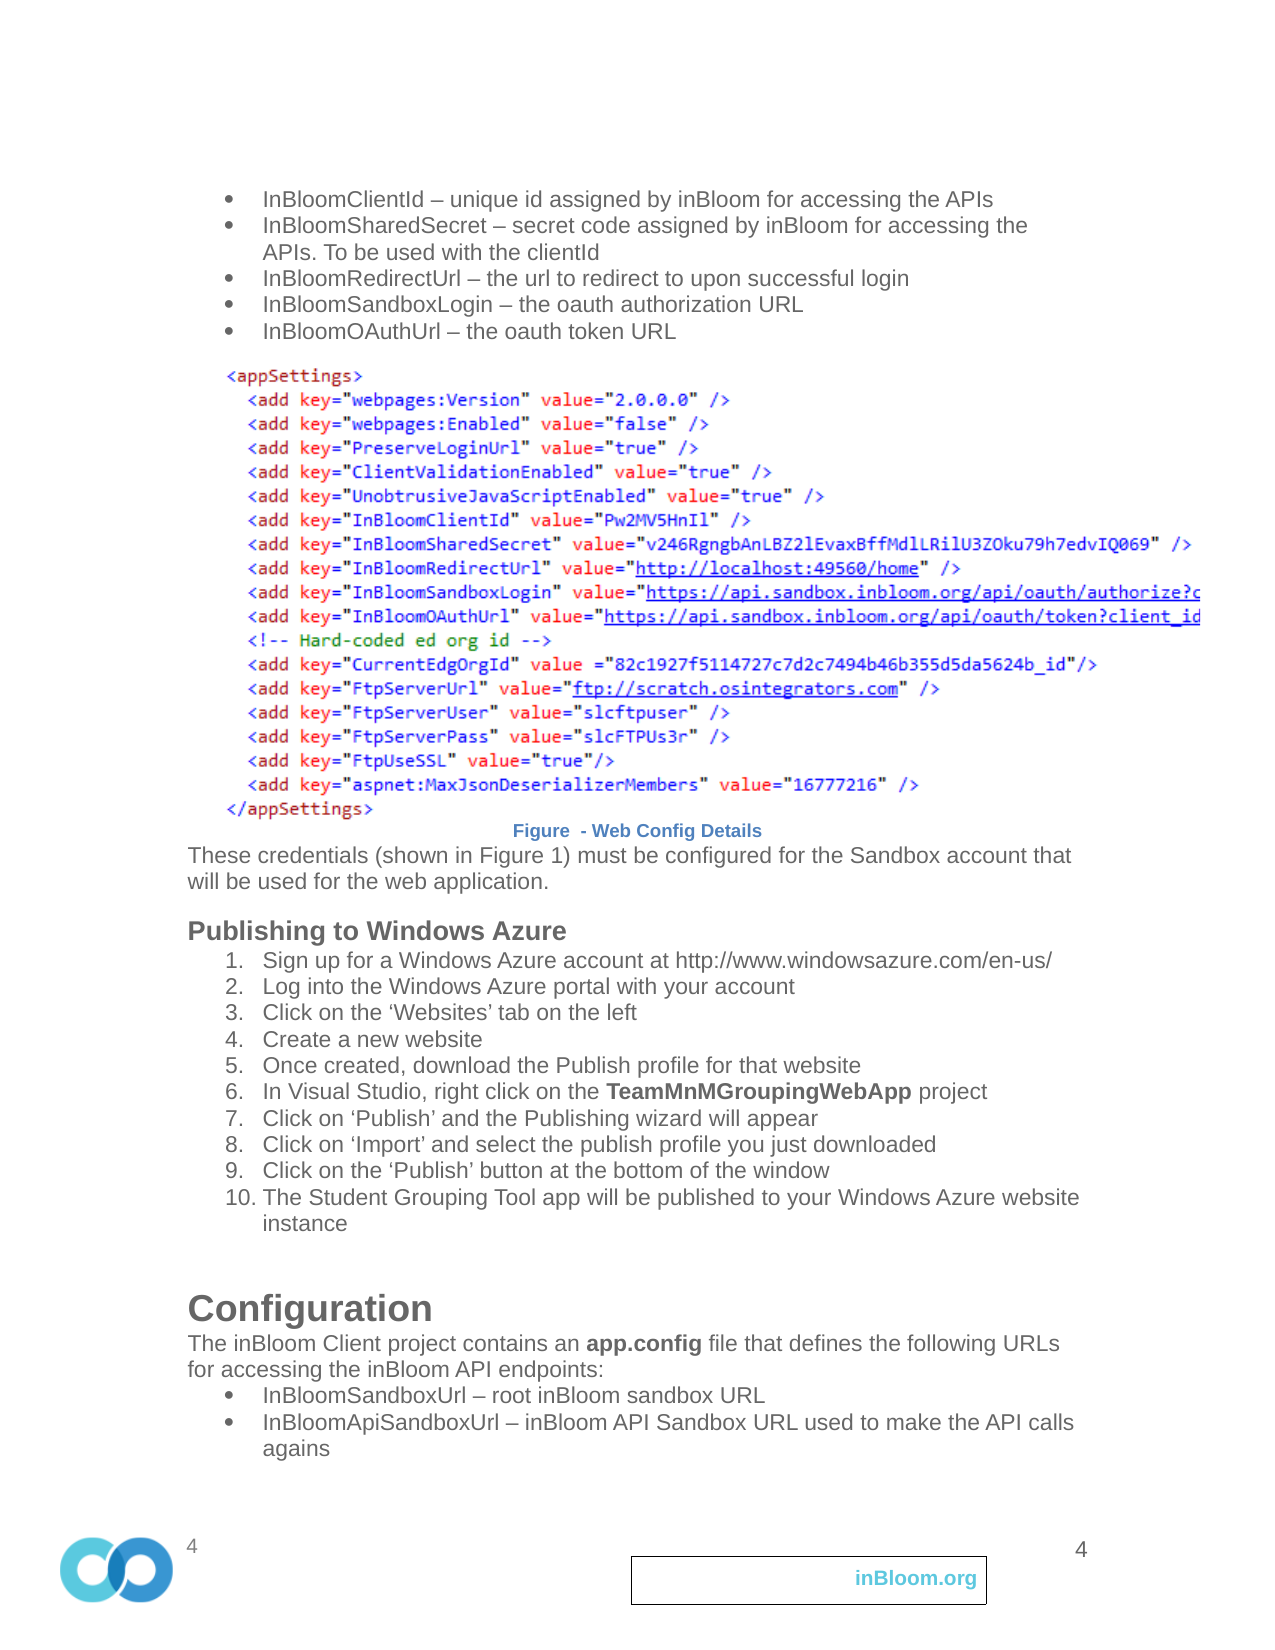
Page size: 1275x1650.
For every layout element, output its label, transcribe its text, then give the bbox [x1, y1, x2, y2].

list Once created, download the Publish profile for that website [225, 1052, 1087, 1078]
list Create a new website [225, 1026, 1087, 1052]
list InBloomOAuthUrl – the oauth token URL [225, 318, 1087, 344]
text The inBloom Client project contains an app.config file that defines the following URLs for accessing the inBloom API endpoints: [187, 1329, 1087, 1382]
list InBloomRedirectUrl – the url to redirect to upon successful login [225, 265, 1087, 291]
text Figure - Web Config Details [187, 820, 1087, 842]
list Click on ‘Import’ and select the publish profile you just downloaded [225, 1131, 1087, 1157]
list InBloomSandboxUrl – root inBloom sandbox URL [225, 1382, 1087, 1409]
list InBloomApiSandboxUrl – inBloom API Sandbox URL used to make the API calls agains [225, 1409, 1087, 1461]
list InBloomClientId – unique id assigned by inBloom for accessing the APIs [225, 186, 1087, 212]
subtitle Publishing to Windows Azure [187, 915, 1087, 947]
list InBloomSandboxLogin – the oauth authorization URL [225, 291, 1087, 318]
list The Student Grouping Tool app will be published to your Windows Azure website instance [225, 1184, 1087, 1236]
list InBloomSharedSecret – secret code assigned by inBloom for accessing the APIs. To be used with the clientId [225, 212, 1087, 265]
list Click on the ‘Publish’ button at the bottom of the window [225, 1157, 1087, 1184]
subtitle Configuration [187, 1286, 1087, 1329]
list Log into the Windows Azure portal with your account [225, 973, 1087, 999]
picture [50, 1525, 923, 1642]
list Click on the ‘Websites’ tab on the left [225, 999, 1087, 1026]
picture [225, 365, 1200, 821]
list Click on ‘Publish’ and the Publishing wizard will appear [225, 1105, 1087, 1131]
text These credentials (shown in Figure 1) must be configured for the Sandbox account that will be used for the web application. [187, 842, 1087, 894]
list In Visual Studio, right click on the TeamMnMGroupingWebApp project [225, 1078, 1087, 1105]
list Sign up for a Windows Azure account at http://www.windowsazure.com/en-us/ [225, 947, 1087, 973]
